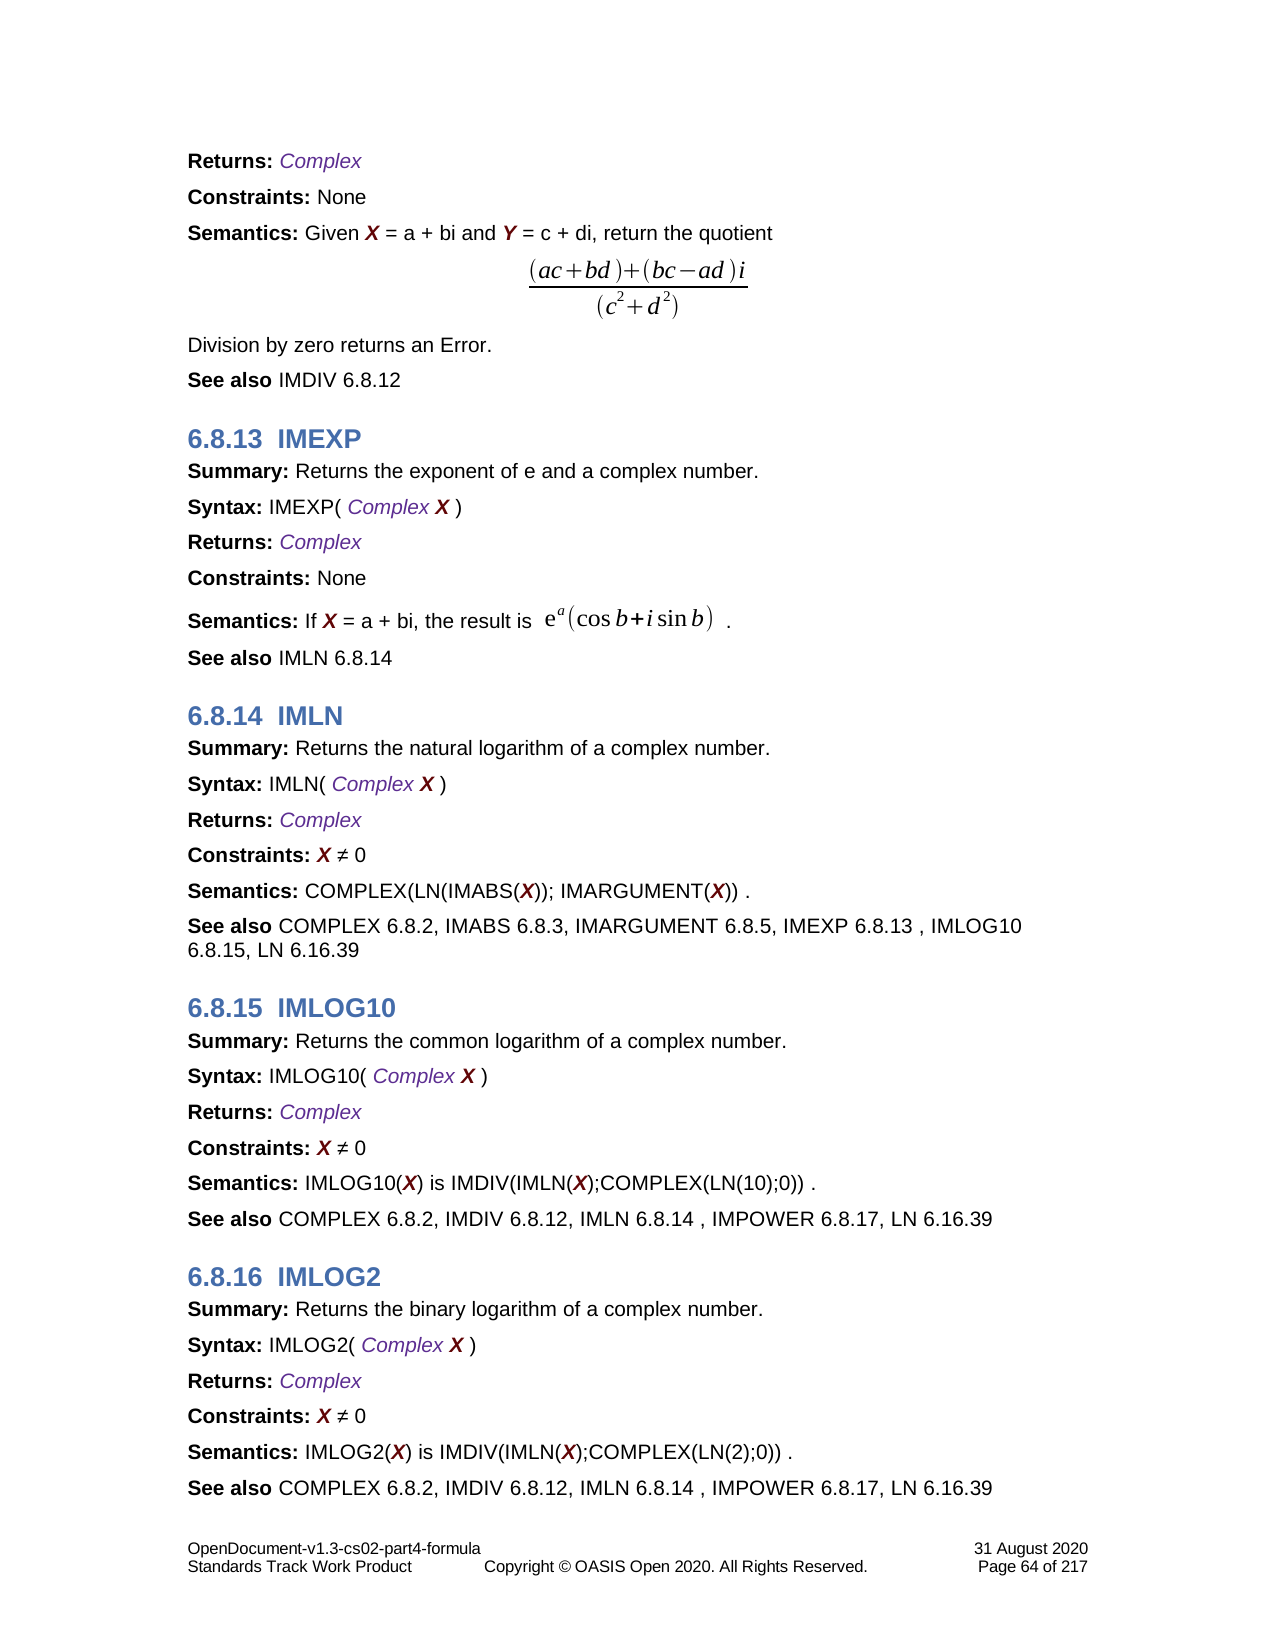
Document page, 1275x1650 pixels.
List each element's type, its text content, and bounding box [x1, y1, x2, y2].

text Summary: Returns the common logarithm of a complex number. [187, 1029, 1088, 1053]
text Constraints: None [187, 566, 1088, 590]
text Returns: Complex [187, 1369, 1088, 1393]
subtitle IMEXP [187, 423, 1088, 453]
text Semantics: If X = a + bi, the result is . [187, 602, 1088, 634]
text See also IMLN 6.8.14 [187, 646, 1088, 670]
text Summary: Returns the binary logarithm of a complex number. [187, 1298, 1088, 1321]
text Returns: Complex [187, 531, 1088, 554]
text Syntax: IMLOG10( Complex X ) [187, 1065, 1088, 1088]
text Returns: Complex [187, 1100, 1088, 1124]
subtitle IMLOG10 [187, 993, 1088, 1023]
text Syntax: IMEXP( Complex X ) [187, 495, 1088, 519]
text Semantics: IMLOG2(X) is IMDIV(IMLN(X);COMPLEX(LN(2);0)) . [187, 1440, 1088, 1464]
subtitle IMLN [187, 701, 1088, 731]
text Returns: Complex [187, 808, 1088, 832]
text Summary: Returns the exponent of e and a complex number. [187, 459, 1088, 483]
subtitle IMLOG2 [187, 1262, 1088, 1292]
text See also COMPLEX 6.8.2, IMDIV 6.8.12, IMLN 6.8.14 , IMPOWER 6.8.17, LN 6.16.39 [187, 1476, 1088, 1499]
text Semantics: COMPLEX(LN(IMABS(X)); IMARGUMENT(X)) . [187, 879, 1088, 903]
text Syntax: IMLN( Complex X ) [187, 772, 1088, 796]
text Constraints: X ≠ 0 [187, 1405, 1088, 1428]
text Constraints: X ≠ 0 [187, 1136, 1088, 1159]
text See also COMPLEX 6.8.2, IMDIV 6.8.12, IMLN 6.8.14 , IMPOWER 6.8.17, LN 6.16.39 [187, 1207, 1088, 1231]
text Returns: Complex [187, 150, 1088, 173]
text Division by zero returns an Error. [187, 333, 1088, 357]
text Constraints: None [187, 186, 1088, 209]
text Constraints: X ≠ 0 [187, 844, 1088, 867]
text See also COMPLEX 6.8.2, IMABS 6.8.3, IMARGUMENT 6.8.5, IMEXP 6.8.13 , IMLOG10 6.8.15, LN 6.16.39 [187, 915, 1088, 962]
text Semantics: IMLOG10(X) is IMDIV(IMLN(X);COMPLEX(LN(10);0)) . [187, 1172, 1088, 1195]
text Summary: Returns the natural logarithm of a complex number. [187, 737, 1088, 760]
text Semantics: Given X = a + bi and Y = c + di, return the quotient [187, 221, 1088, 245]
text Syntax: IMLOG2( Complex X ) [187, 1333, 1088, 1357]
text See also IMDIV 6.8.12 [187, 369, 1088, 392]
